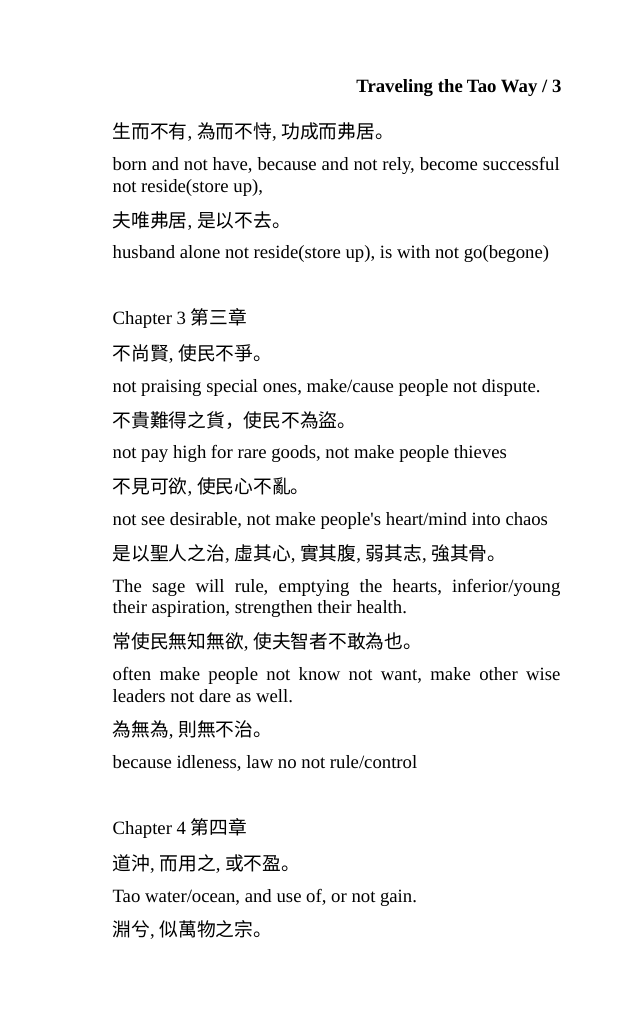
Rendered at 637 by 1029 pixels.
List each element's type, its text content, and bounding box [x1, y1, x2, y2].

text 道沖, 而用之, 或不盈。 [112, 848, 561, 876]
text 不貴難得之貨，使民不為盜。 [112, 405, 561, 432]
text often make people not know not want, make other wise leaders not dare as well. [112, 663, 561, 706]
text not see desirable, not make people's heart/mind into chaos [112, 508, 561, 530]
text 夫唯弗居, 是以不去。 [112, 205, 561, 232]
text not praising special ones, make/cause people not dispute. [112, 375, 561, 396]
text born and not have, because and not rely, become successful not reside(store up), [112, 153, 561, 196]
text 為無為, 則無不治。 [112, 715, 561, 742]
text Chapter 3 第三章 [112, 302, 561, 330]
text not pay high for rare goods, not make people thieves [112, 441, 561, 463]
text 不尚賢, 使民不爭。 [112, 339, 561, 366]
text Chapter 4 第四章 [112, 812, 561, 839]
text 不見可欲, 使民心不亂。 [112, 472, 561, 499]
text 是以聖人之治, 虛其心, 實其腹, 弱其志, 強其骨。 [112, 539, 561, 566]
text 生而不有, 為而不恃, 功成而弗居。 [112, 117, 561, 144]
text because idleness, law no not rule/control [112, 751, 561, 773]
text Tao water/ocean, and use of, or not gain. [112, 884, 561, 906]
text 常使民無知無欲, 使夫智者不敢為也。 [112, 627, 561, 654]
text The sage will rule, emptying the hearts, inferior/young their aspiration, strengthen their health. [112, 575, 561, 618]
text 淵兮, 似萬物之宗。 [112, 915, 561, 942]
text husband alone not reside(store up), is with not go(begone) [112, 241, 561, 263]
